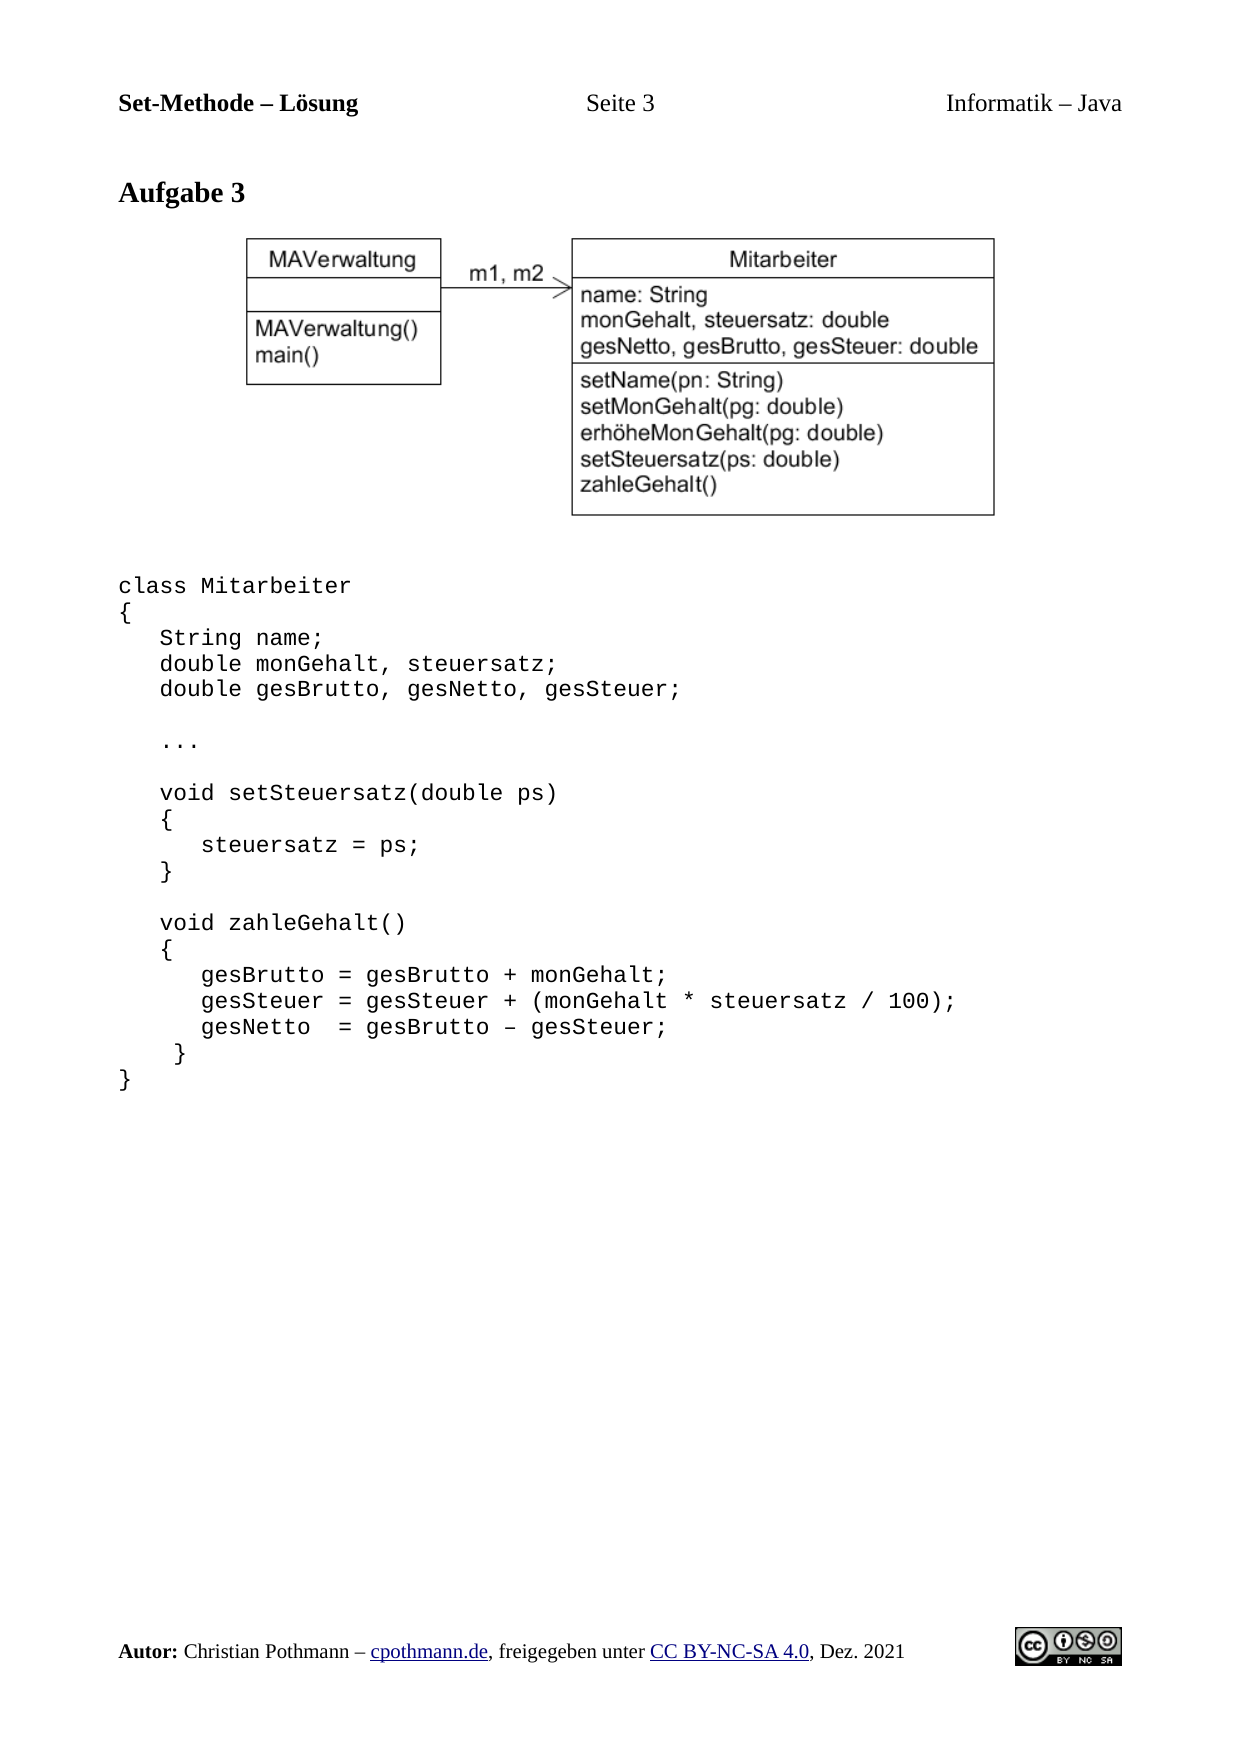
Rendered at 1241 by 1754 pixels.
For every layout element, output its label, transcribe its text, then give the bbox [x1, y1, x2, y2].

text } [118, 1067, 1122, 1093]
text String name; [118, 626, 1122, 652]
text ... [118, 730, 1122, 756]
text double monGehalt, steuersatz; [118, 652, 1122, 678]
text gesBrutto = gesBrutto + monGehalt; [118, 963, 1122, 989]
text void setSteuersatz(double ps) [118, 782, 1122, 807]
text double gesBrutto, gesNetto, gesSteuer; [118, 678, 1122, 704]
text gesNetto = gesBrutto – gesSteuer; [118, 1015, 1122, 1041]
text Autor: Christian Pothmann – cpothmann.de, freigegeben unter CC BY-NC-SA 4.0, Dez. 2021 [118, 1639, 1015, 1663]
picture [245, 237, 996, 517]
text steuersatz = ps; [118, 833, 1122, 859]
text } [118, 859, 1122, 885]
text void zahleGehalt() [118, 911, 1122, 937]
text } [118, 1041, 1122, 1067]
text Aufgabe 3 [118, 176, 1122, 209]
text { [118, 600, 1122, 626]
text { [118, 807, 1122, 833]
text gesSteuer = gesSteuer + (monGehalt * steuersatz / 100); [118, 989, 1122, 1015]
text class Mitarbeiter [118, 574, 1122, 600]
picture [1015, 1627, 1122, 1666]
text { [118, 937, 1122, 963]
